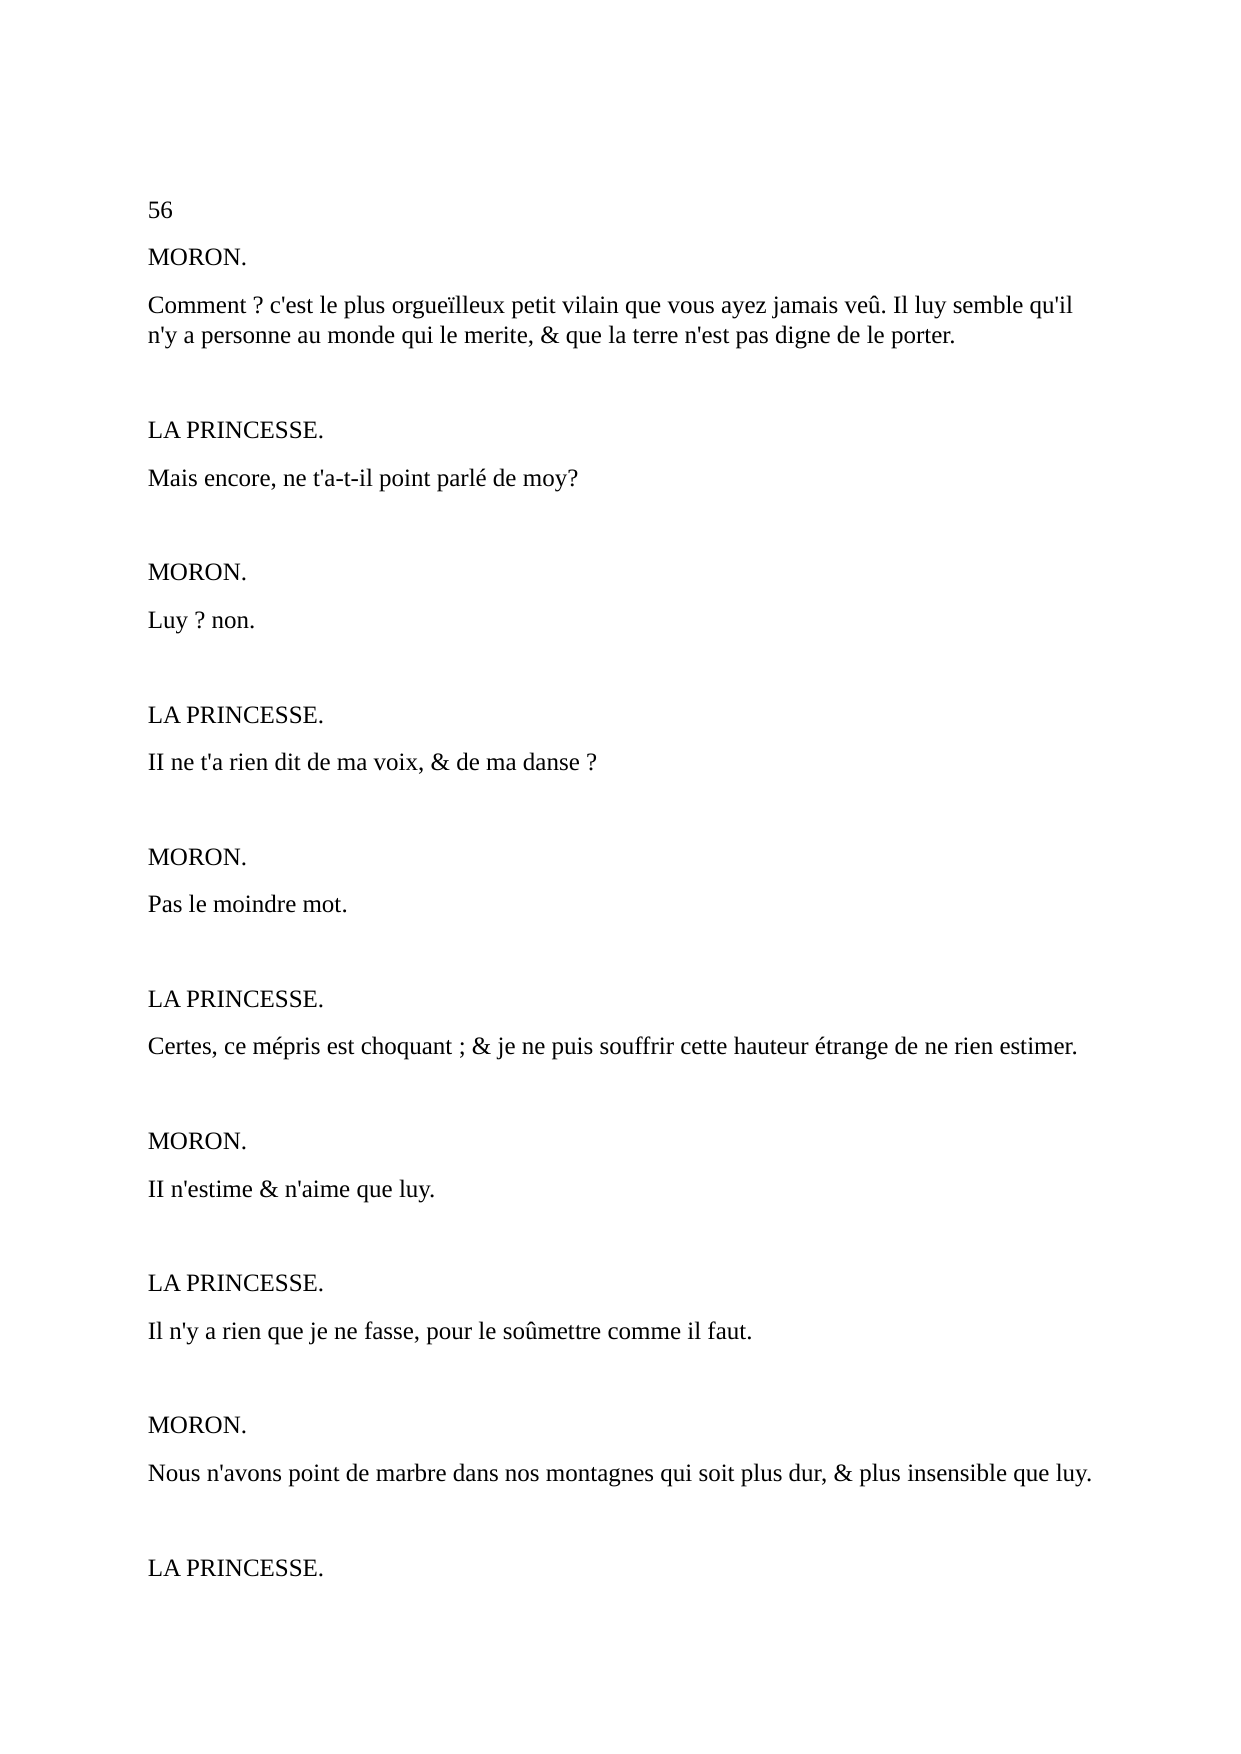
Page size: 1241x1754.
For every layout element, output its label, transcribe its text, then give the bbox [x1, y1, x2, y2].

text Luy ? non. [148, 605, 1093, 634]
text LA PRINCESSE. [148, 1268, 1093, 1297]
text MORON. [148, 1411, 1093, 1439]
text Mais encore, ne t'a-t-il point parlé de moy? [148, 463, 1093, 491]
text MORON. [148, 1126, 1093, 1155]
text LA PRINCESSE. [148, 700, 1093, 728]
text Pas le moindre mot. [148, 889, 1093, 918]
text MORON. [148, 557, 1093, 586]
text LA PRINCESSE. [148, 984, 1093, 1013]
text Comment ? c'est le plus orgueïlleux petit vilain que vous ayez jamais veû. Il luy semble qu'il n'y a personne au monde qui le merite, & que la terre n'est pas digne de le porter. [148, 290, 1093, 349]
text II ne t'a rien dit de ma voix, & de ma danse ? [148, 747, 1093, 776]
text LA PRINCESSE. [148, 1553, 1093, 1582]
text Nous n'avons point de marbre dans nos montagnes qui soit plus dur, & plus insensible que luy. [148, 1458, 1093, 1487]
text II n'estime & n'aime que luy. [148, 1174, 1093, 1202]
text LA PRINCESSE. [148, 415, 1093, 444]
text 56 [148, 195, 1093, 224]
text MORON. [148, 842, 1093, 871]
text MORON. [148, 242, 1093, 271]
text Certes, ce mépris est choquant ; & je ne puis souffrir cette hauteur étrange de ne rien estimer. [148, 1031, 1093, 1060]
text Il n'y a rien que je ne fasse, pour le soûmettre comme il faut. [148, 1316, 1093, 1344]
